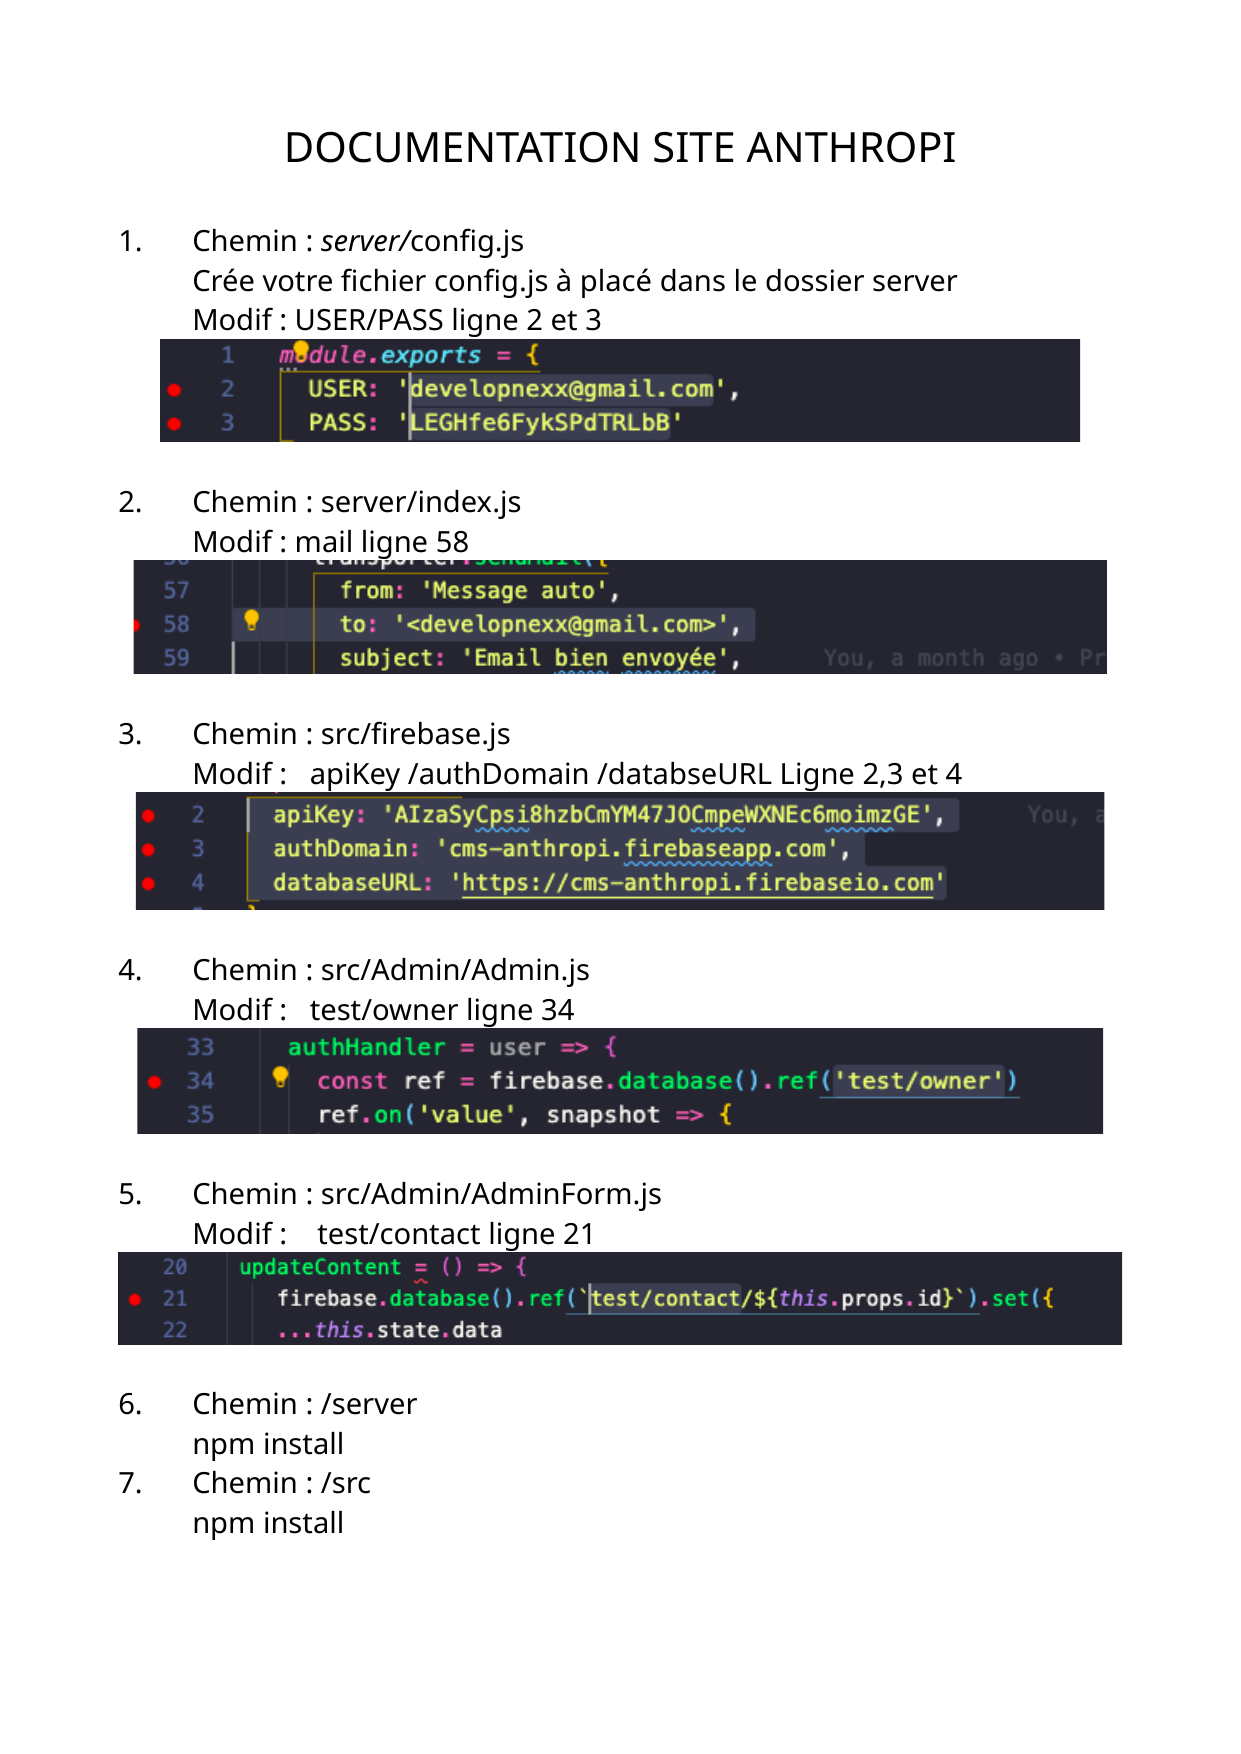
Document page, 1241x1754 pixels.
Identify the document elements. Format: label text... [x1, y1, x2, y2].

text Modif : USER/PASS ligne 2 et 3 [118, 300, 1122, 339]
text Modif : test/owner ligne 34 [118, 989, 1122, 1028]
picture [133, 560, 1107, 674]
text 3. Chemin : src/firebase.js [118, 713, 1122, 753]
text 2. Chemin : server/index.js [118, 481, 1122, 521]
text DOCUMENTATION SITE ANTHROPI [118, 118, 1122, 175]
picture [118, 1252, 1123, 1345]
text npm install [118, 1423, 1122, 1463]
text 7. Chemin : /src [118, 1463, 1122, 1502]
picture [160, 339, 1080, 442]
text 6. Chemin : /server [118, 1383, 1122, 1423]
picture [135, 792, 1105, 910]
picture [137, 1028, 1104, 1134]
text Modif : test/contact ligne 21 [118, 1213, 1122, 1252]
text npm install [118, 1502, 1122, 1542]
text 5. Chemin : src/Admin/AdminForm.js [118, 1173, 1122, 1213]
text 1. Chemin : server/config.js [118, 220, 1122, 260]
text Modif : apiKey /authDomain /databseURL Ligne 2,3 et 4 [118, 753, 1122, 793]
text Modif : mail ligne 58 [118, 521, 1122, 561]
text Crée votre fichier config.js à placé dans le dossier server [118, 260, 1122, 300]
text 4. Chemin : src/Admin/Admin.js [118, 949, 1122, 989]
